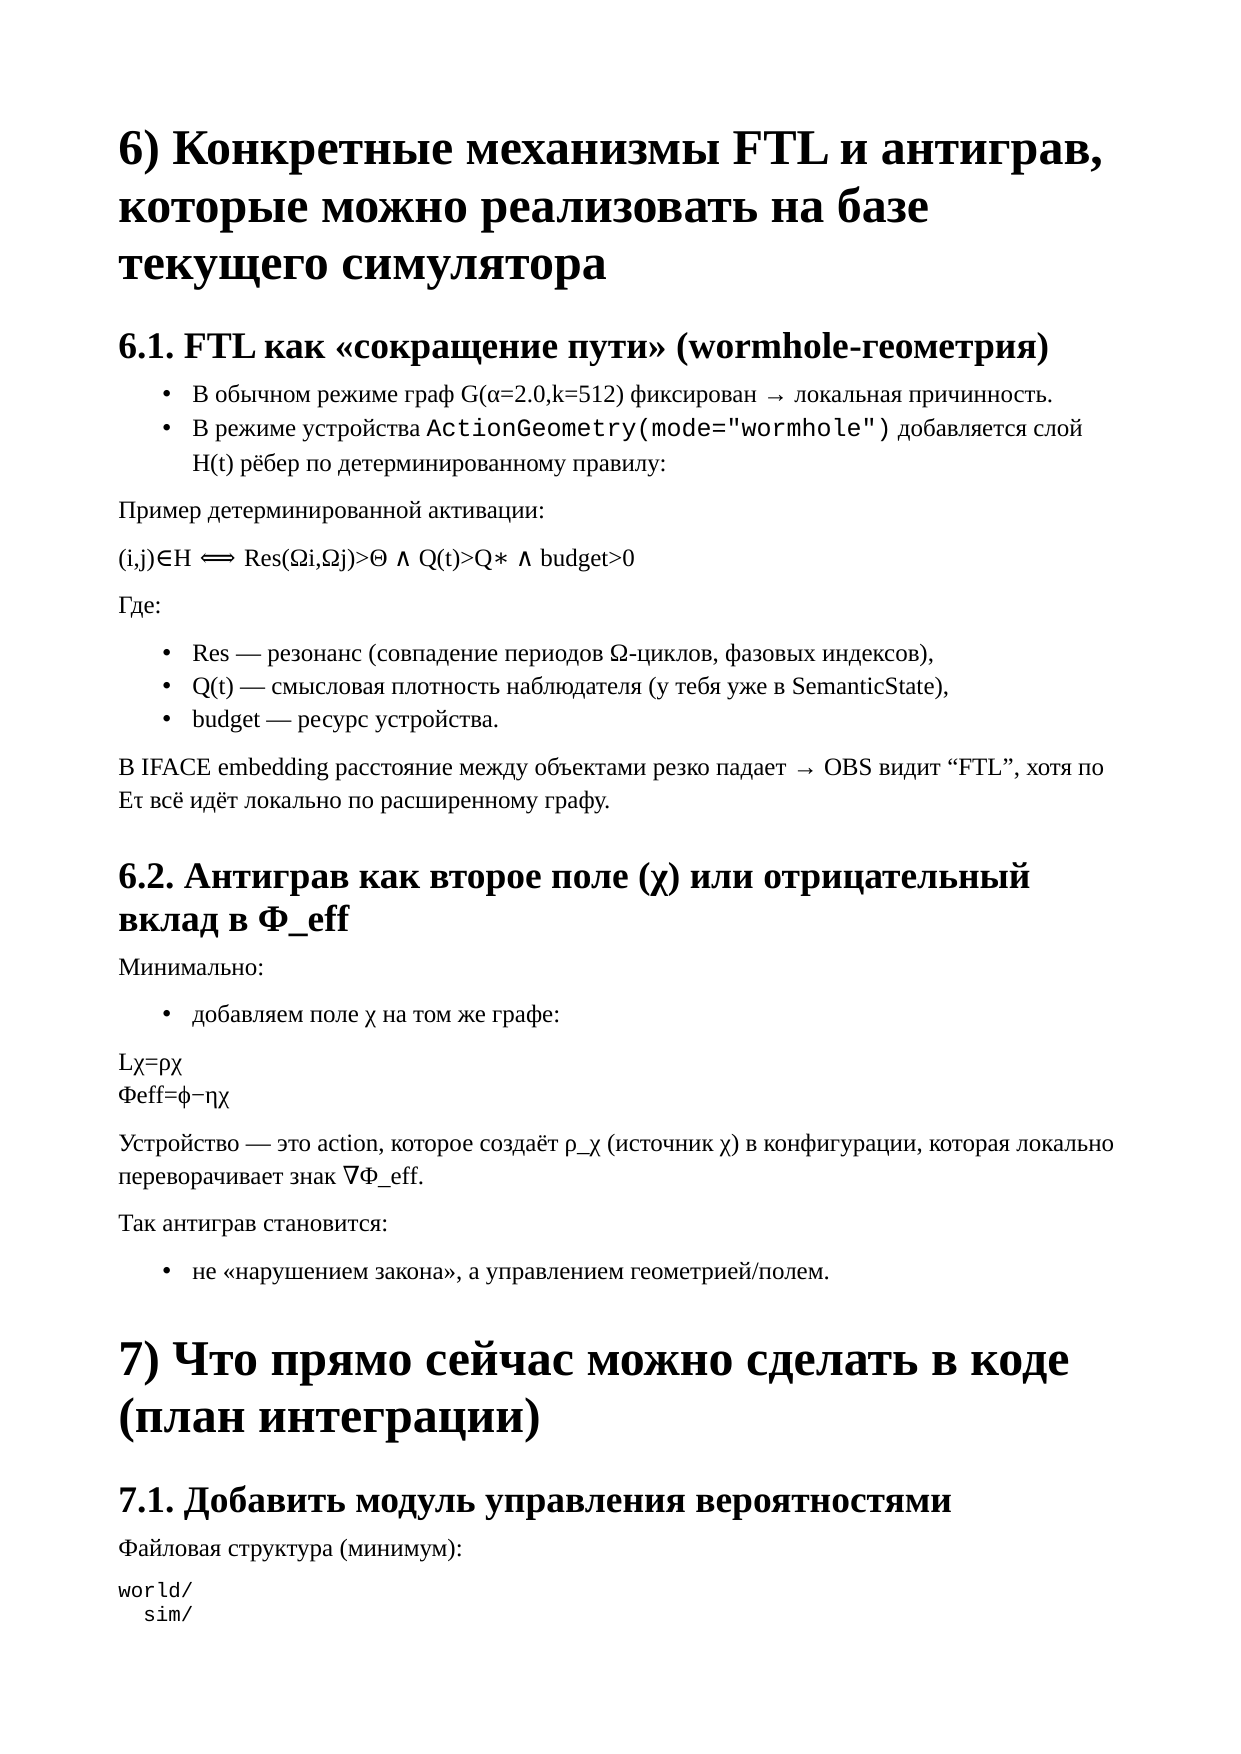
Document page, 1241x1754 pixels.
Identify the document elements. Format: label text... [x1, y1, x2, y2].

list В обычном режиме граф G(α=2.0,k=512) фиксирован → локальная причинность. [162, 379, 1122, 408]
text Так антиграв становится: [118, 1208, 1122, 1237]
text Пример детерминированной активации: [118, 495, 1122, 524]
text (i,j)∈H ⟺ Res(Ωi,Ωj)>Θ ∧ Q(t)>Q∗ ∧ budget>0 [118, 543, 1122, 572]
text Минимально: [118, 952, 1122, 981]
text Файловая структура (минимум): [118, 1533, 1122, 1561]
list budget — ресурс устройства. [162, 704, 1122, 733]
text Lχ=ρχ Φeff=ϕ−ηχ [118, 1047, 1122, 1109]
text Устройство — это action, которое создаёт ρ_χ (источник χ) в конфигурации, которая локально переворачивает знак ∇Φ_eff. [118, 1128, 1122, 1189]
text sim/ [118, 1604, 1122, 1627]
subtitle 6.2. Антиграв как второе поле (χ) или отрицательный вклад в Φ_eff [118, 853, 1122, 939]
subtitle 7) Что прямо сейчас можно сделать в коде (план интеграции) [118, 1329, 1122, 1444]
text Где: [118, 591, 1122, 619]
text world/ [118, 1580, 1122, 1604]
subtitle 7.1. Добавить модуль управления вероятностями [118, 1477, 1122, 1520]
list Q(t) — смысловая плотность наблюдателя (у тебя уже в SemanticState), [162, 671, 1122, 700]
list Res — резонанс (совпадение периодов Ω‑циклов, фазовых индексов), [162, 638, 1122, 667]
list добавляем поле χ на том же графе: [162, 999, 1122, 1028]
list В режиме устройства ActionGeometry(mode="wormhole") добавляется слой H(t) рёбер по детерминированному правилу: [162, 413, 1122, 476]
list не «нарушением закона», а управлением геометрией/полем. [162, 1256, 1122, 1285]
subtitle 6.1. FTL как «сокращение пути» (wormhole‑геометрия) [118, 324, 1122, 367]
text В IFACE embedding расстояние между объектами резко падает → OBS видит “FTL”, хотя по Eτ всё идёт локально по расширенному графу. [118, 752, 1122, 813]
subtitle 6) Конкретные механизмы FTL и антиграв, которые можно реализовать на базе текущего симулятора [118, 118, 1122, 291]
